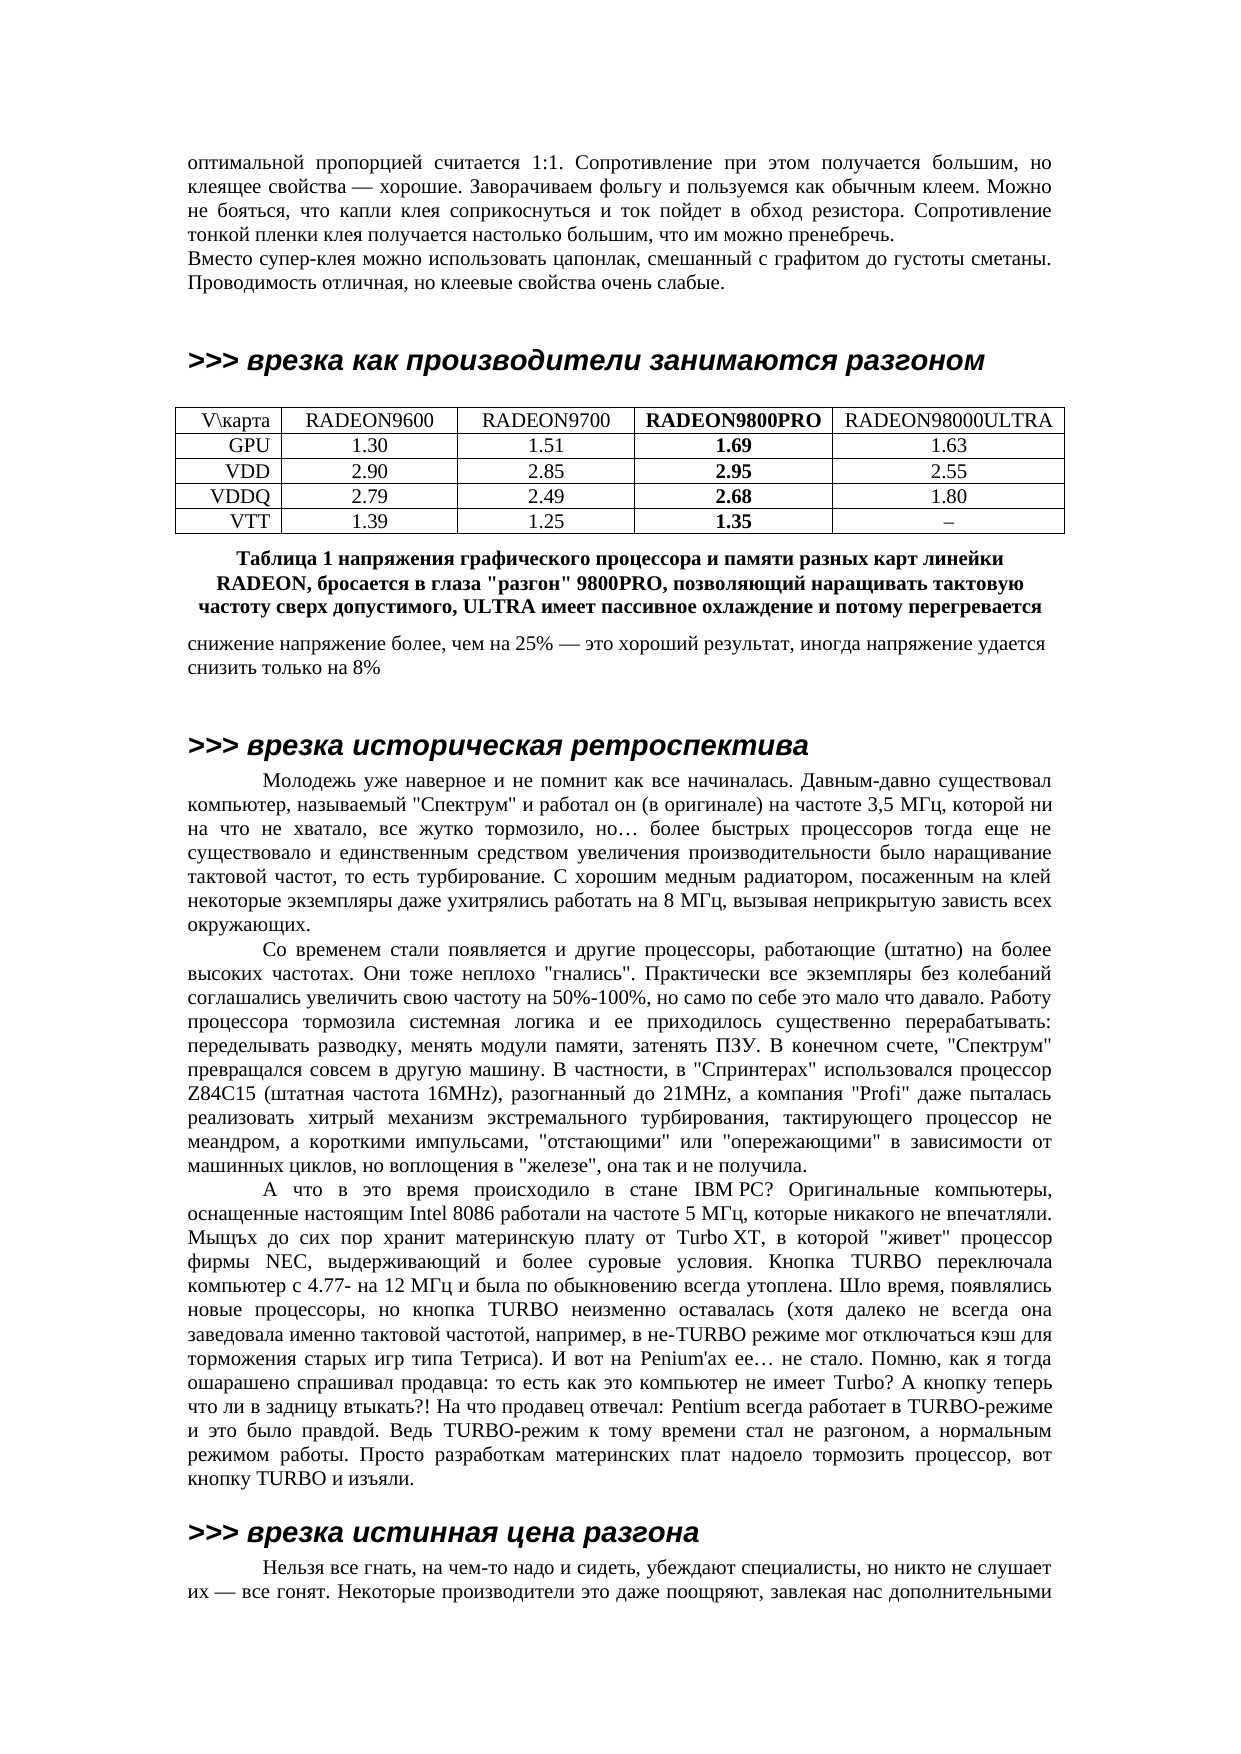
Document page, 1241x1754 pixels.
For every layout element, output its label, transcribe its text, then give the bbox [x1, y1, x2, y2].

text Молодежь уже наверное и не помнит как все начиналась. Давным-давно существовал компьютер, называемый "Спектрум" и работал он (в оригинале) на частоте 3,5 МГц, которой ни на что не хватало, все жутко тормозило, но… более быстрых процессоров тогда еще не существовало и единственным средством увеличения производительности было наращивание тактовой частот, то есть турбирование. С хорошим медным радиатором, посаженным на клей некоторые экземпляры даже ухитрялись работать на 8 МГц, вызывая неприкрытую зависть всех окружающих. [187, 768, 1053, 936]
table_cell 1.63 [833, 434, 1064, 457]
table_cell VTT [176, 509, 281, 533]
table_cell 1.80 [833, 484, 1064, 508]
table_cell 2.79 [282, 484, 457, 508]
table_cell 1.69 [635, 434, 832, 457]
table_header RADEON9800PRO [635, 408, 832, 432]
table_cell VDDQ [176, 484, 281, 508]
table_header V\карта [176, 408, 281, 432]
table_cell VDD [176, 459, 281, 483]
table_cell 1.35 [635, 509, 832, 533]
table_header RADEON9700 [458, 408, 634, 432]
table_header RADEON98000ULTRA [833, 408, 1064, 432]
subtitle >>> врезка истинная цена разгона [187, 1515, 1053, 1548]
subtitle >>> врезка как производители занимаются разгоном [187, 343, 1053, 377]
table_cell – [833, 509, 1064, 533]
text Вместо супер-клея можно использовать цапонлак, смешанный с графитом до густоты сметаны. Проводимость отличная, но клеевые свойства очень слабые. [187, 246, 1053, 294]
table_cell 2.68 [635, 484, 832, 508]
text Со временем стали появляется и другие процессоры, работающие (штатно) на более высоких частотах. Они тоже неплохо "гнались". Практически все экземпляры без колебаний соглашались увеличить свою частоту на 50%-100%, но само по себе это мало что давало. Работу процессора тормозила системная логика и ее приходилось существенно перерабатывать: переделывать разводку, менять модули памяти, затенять ПЗУ. В конечном счете, "Спектрум" превращался совсем в другую машину. В частности, в "Спринтерах" использовался процессор Z84C15 (штатная частота 16MHz), разогнанный до 21MHz, а компания "Profi" даже пыталась реализовать хитрый механизм экстремального турбирования, тактирующего процессор не меандром, а короткими импульсами, "отстающими" или "опережающими" в зависимости от машинных циклов, но воплощения в "железе", она так и не получила. [187, 936, 1053, 1177]
text оптимальной пропорцией считается 1:1. Сопротивление при этом получается большим, но клеящее свойства — хорошие. Заворачиваем фольгу и пользуемся как обычным клеем. Можно не бояться, что капли клея соприкоснуться и ток пойдет в обход резистора. Сопротивление тонкой пленки клея получается настолько большим, что им можно пренебречь. [187, 150, 1053, 246]
text снижение напряжение более, чем на 25% — это хороший результат, иногда напряжение удается снизить только на 8% [187, 631, 1053, 679]
text Нельзя все гнать, на чем-то надо и сидеть, убеждают специалисты, но никто не слушает их — все гонят. Некоторые производители это даже поощряют, завлекая нас дополнительными [187, 1555, 1053, 1603]
table_cell 2.85 [458, 459, 634, 483]
table_cell 2.55 [833, 459, 1064, 483]
table_header RADEON9600 [282, 408, 457, 432]
table_cell 2.95 [635, 459, 832, 483]
table_cell 2.49 [458, 484, 634, 508]
text Таблица 1 напряжения графического процессора и памяти разных карт линейки RADEON, бросается в глаза "разгон" 9800PRO, позволяющий наращивать тактовую частоту сверх допустимого, ULTRA имеет пассивное охлаждение и потому перегревается [187, 546, 1053, 618]
table_cell 1.30 [282, 434, 457, 457]
table_cell 2.90 [282, 459, 457, 483]
table_cell GPU [176, 434, 281, 457]
table_cell 1.51 [458, 434, 634, 457]
table_cell 1.39 [282, 509, 457, 533]
table_cell 1.25 [458, 509, 634, 533]
subtitle >>> врезка историческая ретроспектива [187, 728, 1053, 762]
text А что в это время происходило в стане IBM PC? Оригинальные компьютеры, оснащенные настоящим Intel 8086 работали на частоте 5 МГц, которые никакого не впечатляли. Мыщъх до сих пор хранит материнскую плату от Turbo XT, в которой "живет" процессор фирмы NEC, выдерживающий и более суровые условия. Кнопка TURBO переключала компьютер с 4.77- на 12 МГц и была по обыкновению всегда утоплена. Шло время, появлялись новые процессоры, но кнопка TURBO неизменно оставалась (хотя далеко не всегда она заведовала именно тактовой частотой, например, в не-TURBO режиме мог отключаться кэш для торможения старых игр типа Тетриса). И вот на Penium'ах ее… не стало. Помню, как я тогда ошарашено спрашивал продавца: то есть как это компьютер не имеет Turbo? А кнопку теперь что ли в задницу втыкать?! На что продавец отвечал: Pentium всегда работает в TURBO-режиме и это было правдой. Ведь TURBO-режим к тому времени стал не разгоном, а нормальным режимом работы. Просто разработкам материнских плат надоело тормозить процессор, вот кнопку TURBO и изъяли. [187, 1177, 1053, 1490]
